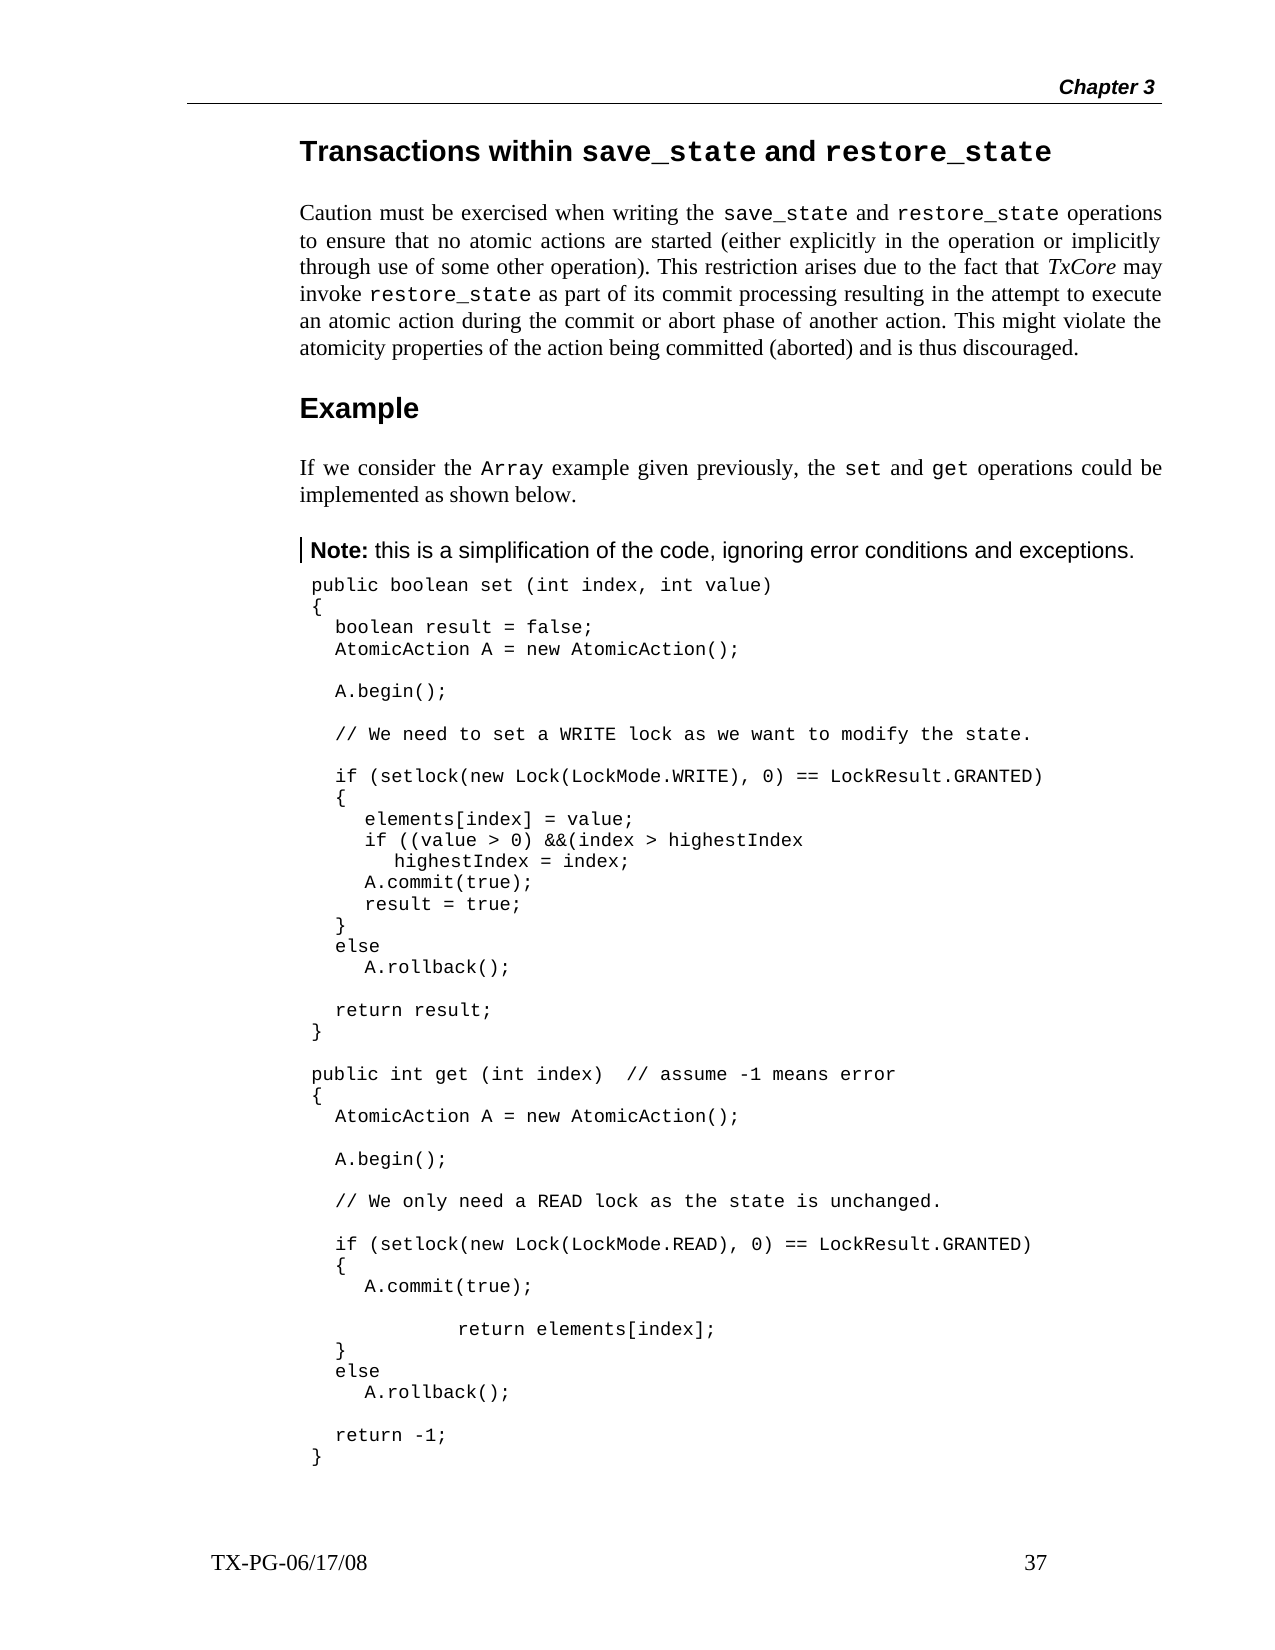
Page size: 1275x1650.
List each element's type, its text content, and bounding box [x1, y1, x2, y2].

text Caution must be exercised when writing the save_state and restore_state operations to ensure that no atomic actions are started (either explicitly in the operation or implicitly through use of some other operation). This restriction arises due to the fact that TxCore may invoke restore_state as part of its commit processing resulting in the attempt to execute an atomic action during the commit or abort phase of another action. This might violate the atomicity properties of the action being committed (aborted) and is thus discouraged. [299, 199, 1162, 360]
list this is a simplification of the code, ignoring error conditions and exceptions. [302, 537, 1162, 563]
text If we consider the Array example given previously, the set and get operations could be implemented as shown below. [299, 454, 1162, 508]
text public boolean set (int index, int value) { boolean result = false; AtomicAction A = new AtomicAction(); A.begin(); // We need to set a WRITE lock as we want to modify the state. if (setlock(new Lock(LockMode.WRITE), 0) == LockResult.GRANTED) { elements[index] = value; if ((value > 0) &&(index > highestIndex highestIndex = index; A.commit(true); result = true; } else A.rollback(); return result; } public int get (int index) // assume -1 means error { AtomicAction A = new AtomicAction(); A.begin(); // We only need a READ lock as the state is unchanged. if (setlock(new Lock(LockMode.READ), 0) == LockResult.GRANTED) { A.commit(true); return elements[index]; } else A.rollback(); return -1; } [311, 576, 1162, 1468]
subtitle Transactions within save_state and restore_state [299, 134, 1162, 170]
subtitle Example [299, 391, 1162, 425]
